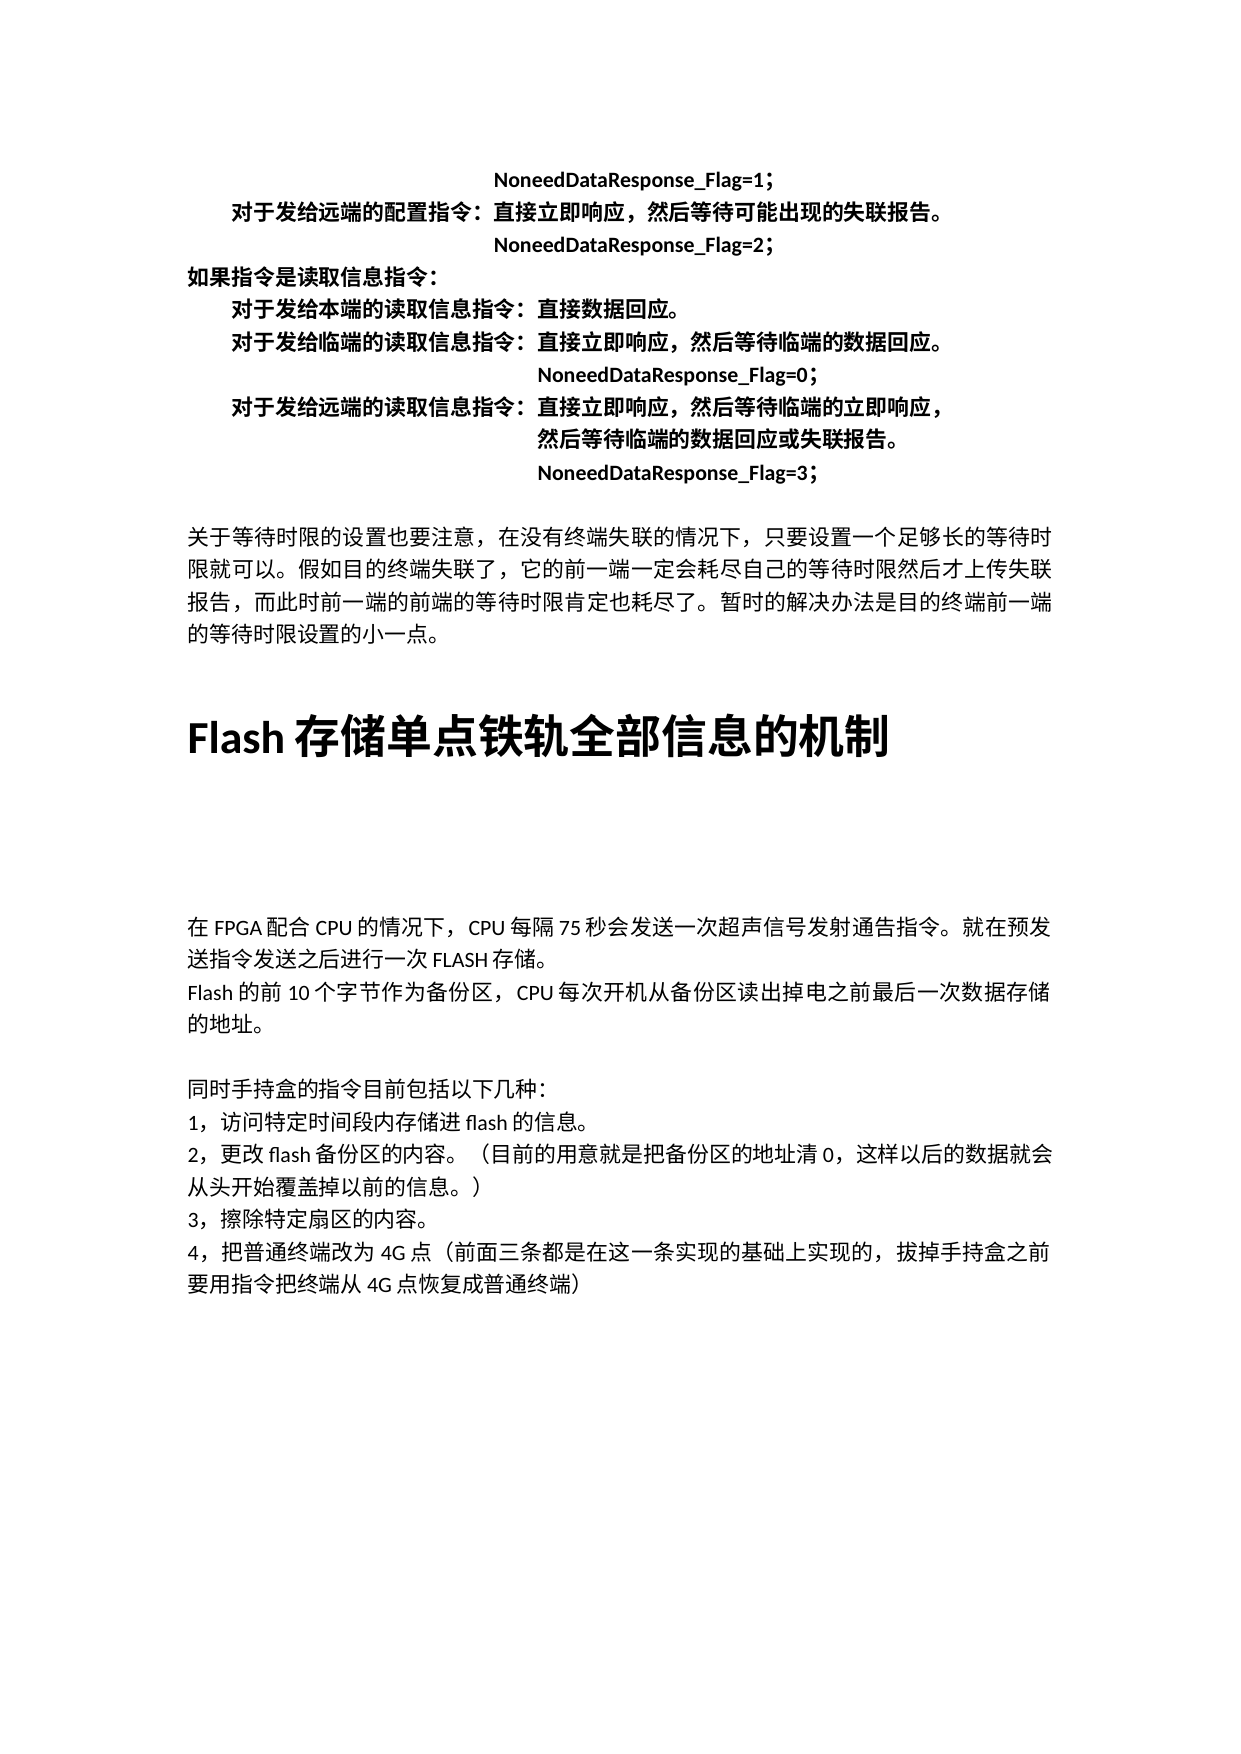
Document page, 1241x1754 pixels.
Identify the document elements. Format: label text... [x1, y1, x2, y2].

text 对于发给远端的配置指令：直接立即响应，然后等待可能出现的失联报告。 [187, 194, 1053, 227]
text 1，访问特定时间段内存储进flash的信息。 [187, 1104, 1053, 1137]
text NoneedDataResponse_Flag=1； [450, 162, 1053, 194]
subtitle Flash存储单点铁轨全部信息的机制 [187, 685, 1053, 782]
text 如果指令是读取信息指令： [187, 259, 1053, 292]
text 对于发给临端的读取信息指令：直接立即响应，然后等待临端的数据回应。 [187, 324, 1053, 357]
text 对于发给本端的读取信息指令：直接数据回应。 [187, 292, 1053, 324]
text 2，更改flash备份区的内容。（目前的用意就是把备份区的地址清0，这样以后的数据就会从头开始覆盖掉以前的信息。） [187, 1137, 1053, 1202]
text 同时手持盒的指令目前包括以下几种： [187, 1072, 1053, 1104]
text 在FPGA配合CPU的情况下，CPU每隔75秒会发送一次超声信号发射通告指令。就在预发送指令发送之后进行一次FLASH存储。 [187, 909, 1053, 974]
text 4，把普通终端改为4G点（前面三条都是在这一条实现的基础上实现的，拔掉手持盒之前要用指令把终端从4G点恢复成普通终端） [187, 1234, 1053, 1299]
text Flash的前10个字节作为备份区，CPU每次开机从备份区读出掉电之前最后一次数据存储的地址。 [187, 974, 1053, 1039]
text NoneedDataResponse_Flag=0； [494, 357, 1053, 389]
text 关于等待时限的设置也要注意，在没有终端失联的情况下，只要设置一个足够长的等待时限就可以。假如目的终端失联了，它的前一端一定会耗尽自己的等待时限然后才上传失联报告，而此时前一端的前端的等待时限肯定也耗尽了。暂时的解决办法是目的终端前一端的等待时限设置的小一点。 [187, 519, 1053, 649]
text 3，擦除特定扇区的内容。 [187, 1202, 1053, 1234]
text NoneedDataResponse_Flag=3； [494, 454, 1053, 487]
text NoneedDataResponse_Flag=2； [450, 227, 1053, 259]
text 然后等待临端的数据回应或失联报告。 [494, 422, 1053, 454]
text 对于发给远端的读取信息指令：直接立即响应，然后等待临端的立即响应， [187, 389, 1053, 422]
